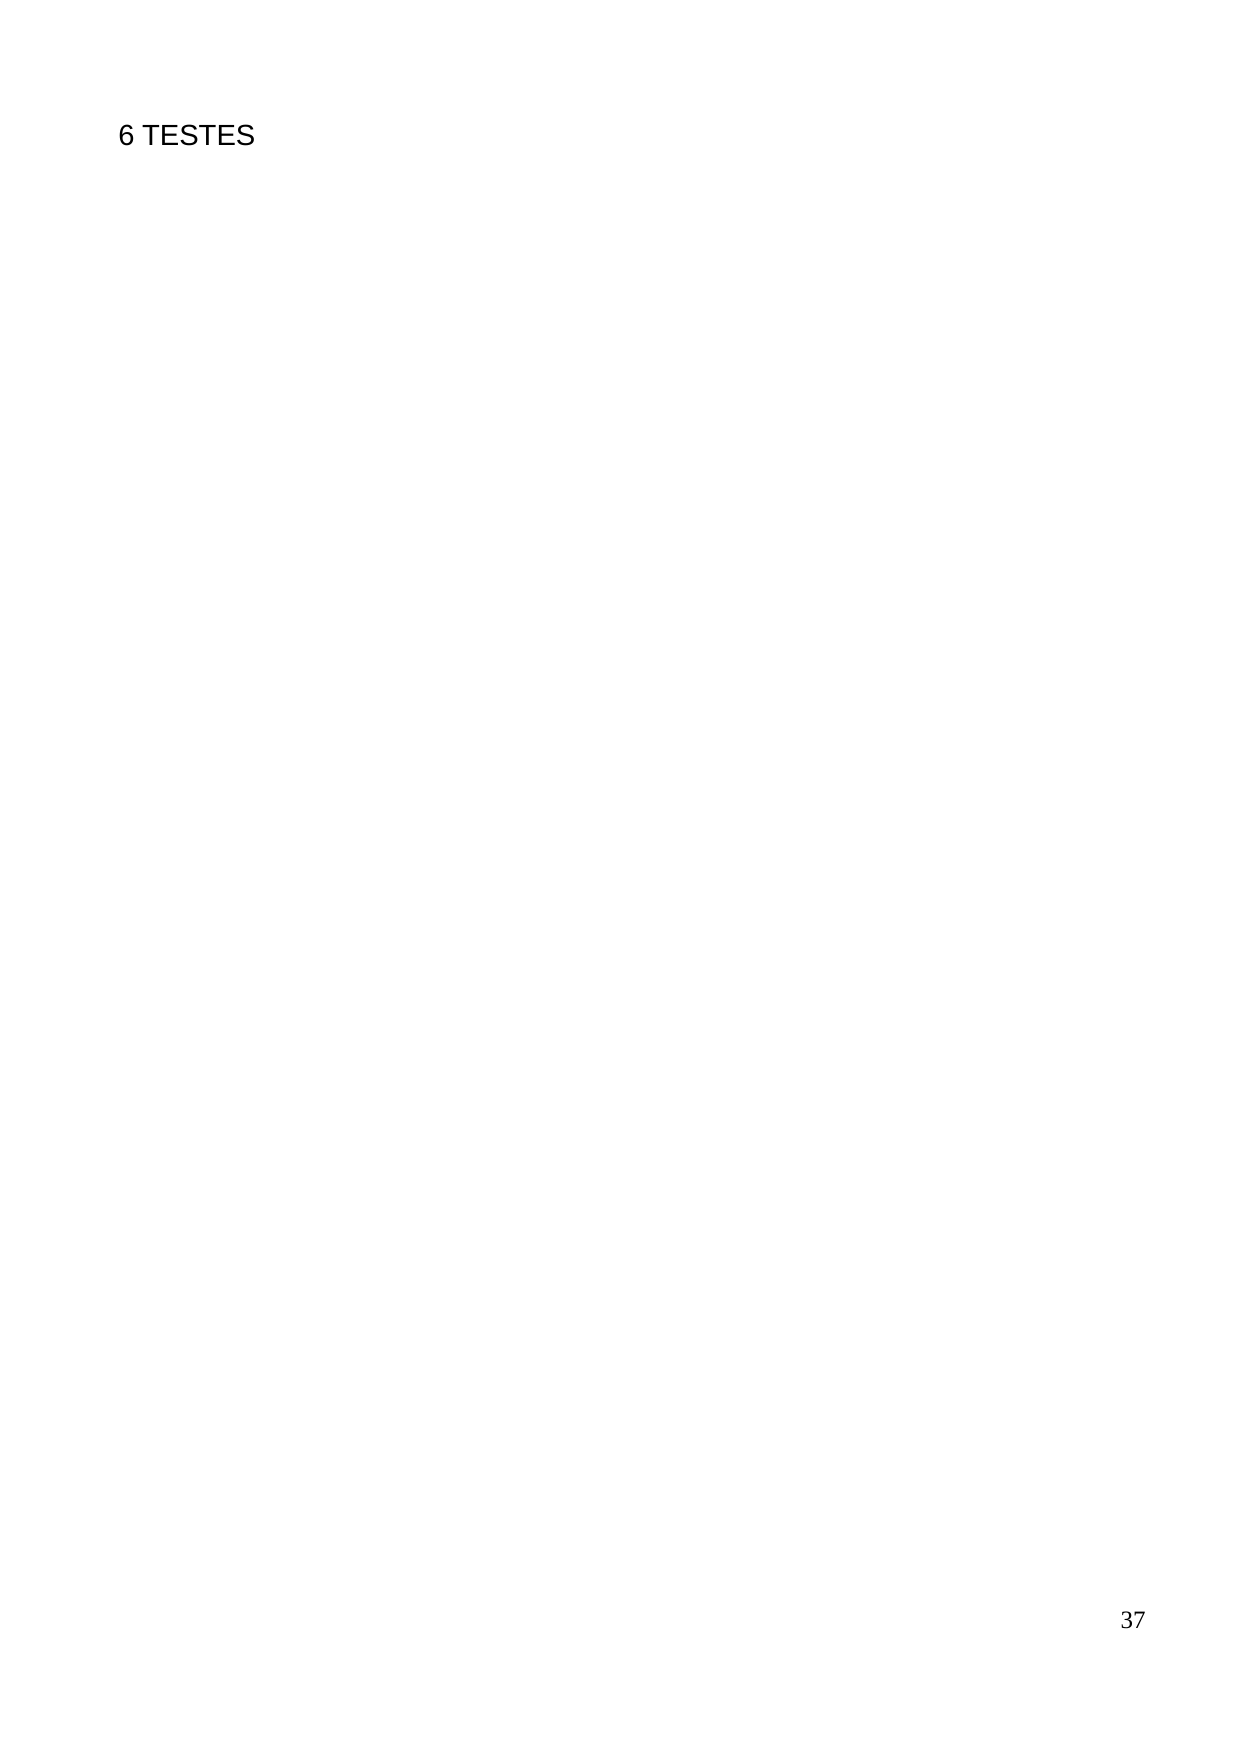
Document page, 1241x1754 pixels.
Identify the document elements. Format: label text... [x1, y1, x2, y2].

text 6 TESTES [118, 118, 1123, 152]
